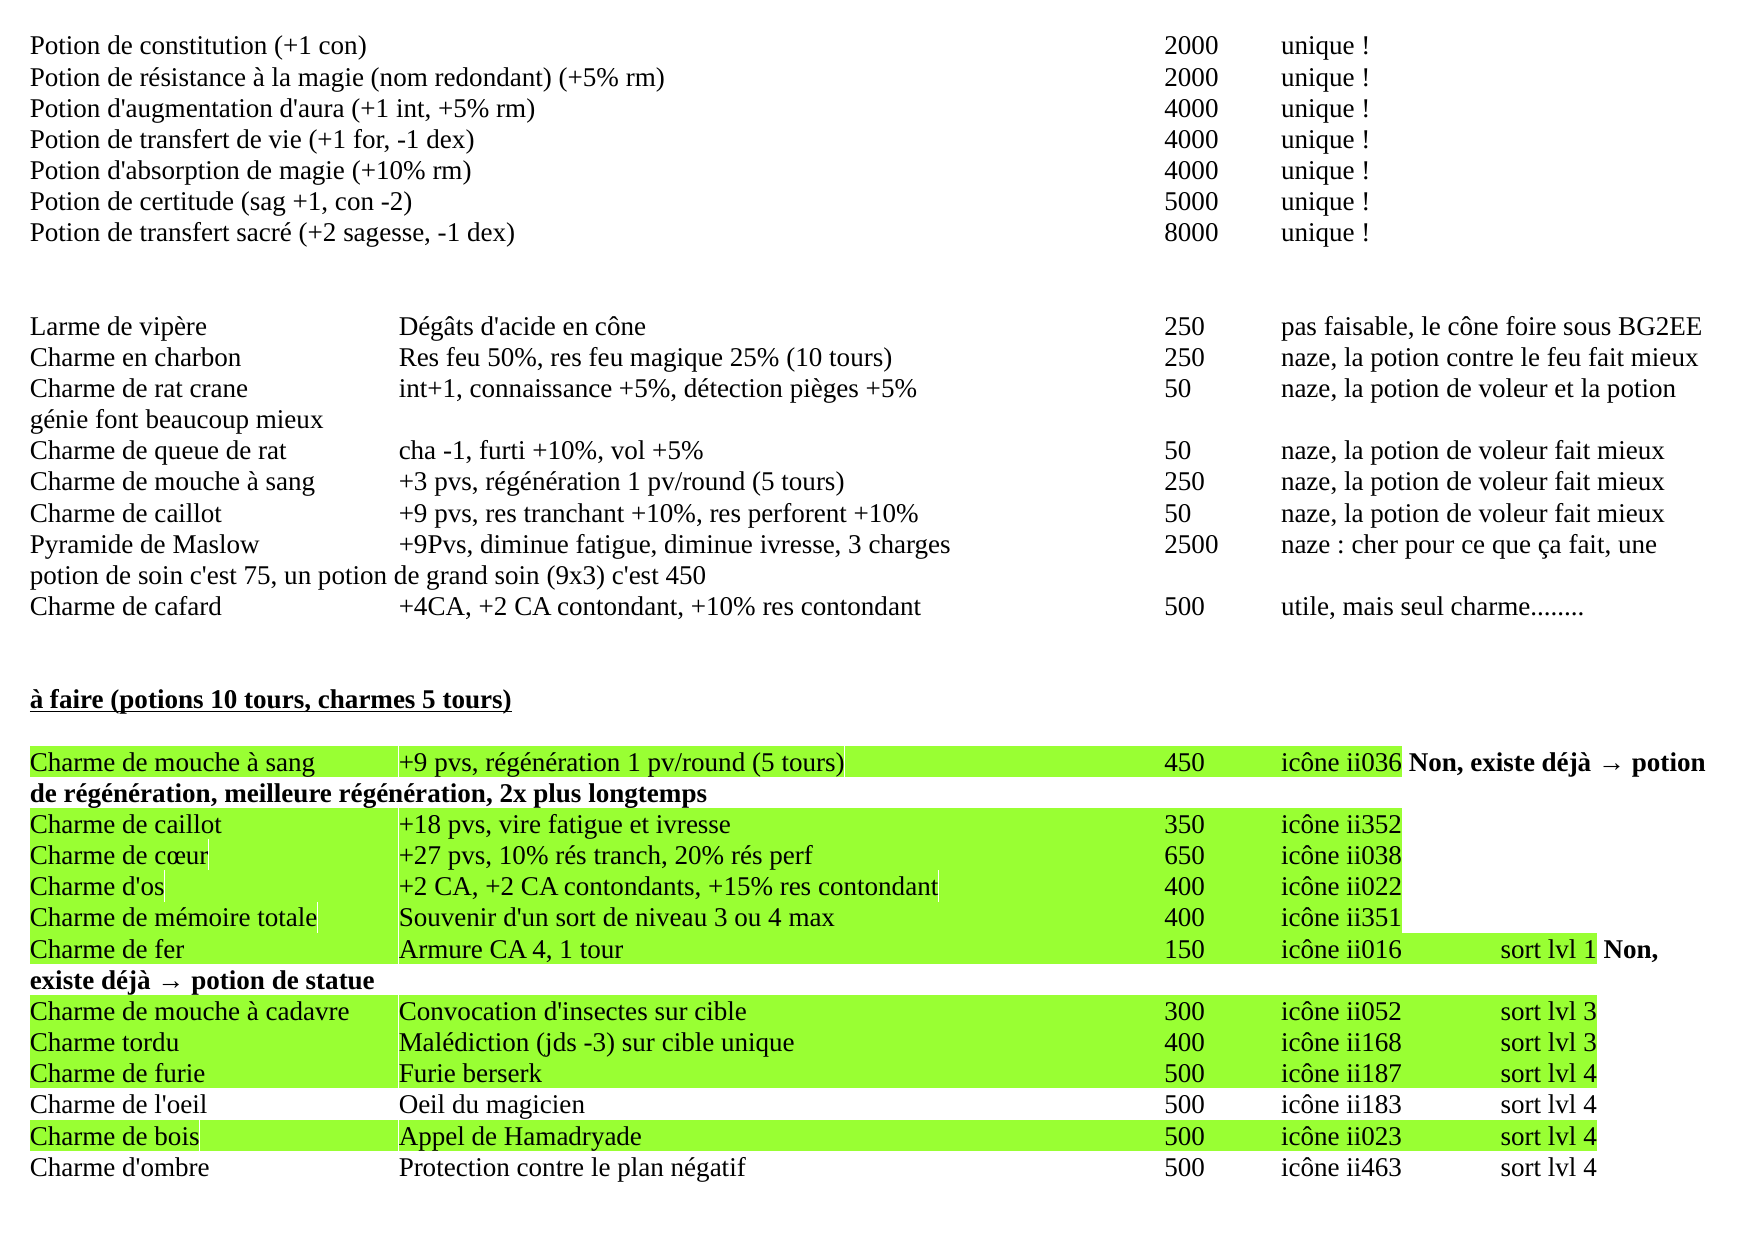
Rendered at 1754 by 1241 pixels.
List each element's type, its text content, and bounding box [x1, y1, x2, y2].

text Potion de transfert sacré (+2 sagesse, -1 dex) 8000 unique ! [29, 216, 1724, 247]
text Charme de queue de rat cha -1, furti +10%, vol +5% 50 naze, la potion de voleur fait mieux [29, 434, 1724, 466]
text Charme d'ombre Protection contre le plan négatif 500 icône ii463 sort lvl 4 [29, 1151, 1724, 1182]
text Larme de vipère Dégâts d'acide en cône 250 pas faisable, le cône foire sous BG2EE [29, 310, 1724, 341]
text Potion d'absorption de magie (+10% rm) 4000 unique ! [29, 154, 1724, 185]
text Charme de caillot +18 pvs, vire fatigue et ivresse 350 icône ii352 [29, 808, 1724, 839]
text Charme de cœur +27 pvs, 10% rés tranch, 20% rés perf 650 icône ii038 [29, 839, 1724, 870]
text Potion de constitution (+1 con) 2000 unique ! [29, 29, 1724, 61]
text Charme tordu Malédiction (jds -3) sur cible unique 400 icône ii168 sort lvl 3 [29, 1026, 1724, 1057]
text Charme de fer Armure CA 4, 1 tour 150 icône ii016 sort lvl 1 Non, existe déjà → potion de statue [29, 933, 1724, 995]
text Pyramide de Maslow +9Pvs, diminue fatigue, diminue ivresse, 3 charges 2500 naze : cher pour ce que ça fait, une potion de soin c'est 75, un potion de grand soin (9x3) c'est 450 [29, 528, 1724, 590]
text Charme de caillot +9 pvs, res tranchant +10%, res perforent +10% 50 naze, la potion de voleur fait mieux [29, 497, 1724, 528]
text Charme de mouche à cadavre Convocation d'insectes sur cible 300 icône ii052 sort lvl 3 [29, 995, 1724, 1026]
text Potion de résistance à la magie (nom redondant) (+5% rm) 2000 unique ! [29, 61, 1724, 92]
text à faire (potions 10 tours, charmes 5 tours) [29, 683, 1724, 715]
text Charme de mémoire totale Souvenir d'un sort de niveau 3 ou 4 max 400 icône ii351 [29, 902, 1724, 933]
text Charme de furie Furie berserk 500 icône ii187 sort lvl 4 [29, 1057, 1724, 1088]
text Charme de rat crane int+1, connaissance +5%, détection pièges +5% 50 naze, la potion de voleur et la potion génie font beaucoup mieux [29, 372, 1724, 434]
text Charme de bois Appel de Hamadryade 500 icône ii023 sort lvl 4 [29, 1119, 1724, 1151]
text Charme de mouche à sang +9 pvs, régénération 1 pv/round (5 tours) 450 icône ii036 Non, existe déjà → potion de régénération, meilleure régénération, 2x plus longtemps [29, 746, 1724, 808]
text Charme de mouche à sang +3 pvs, régénération 1 pv/round (5 tours) 250 naze, la potion de voleur fait mieux [29, 466, 1724, 497]
text Charme d'os +2 CA, +2 CA contondants, +15% res contondant 400 icône ii022 [29, 870, 1724, 902]
text Potion d'augmentation d'aura (+1 int, +5% rm) 4000 unique ! [29, 92, 1724, 123]
text Potion de transfert de vie (+1 for, -1 dex) 4000 unique ! [29, 123, 1724, 154]
text Charme de l'oeil Oeil du magicien 500 icône ii183 sort lvl 4 [29, 1088, 1724, 1119]
text Charme de cafard +4CA, +2 CA contondant, +10% res contondant 500 utile, mais seul charme........ [29, 590, 1724, 621]
text Charme en charbon Res feu 50%, res feu magique 25% (10 tours) 250 naze, la potion contre le feu fait mieux [29, 341, 1724, 372]
text Potion de certitude (sag +1, con -2) 5000 unique ! [29, 185, 1724, 216]
